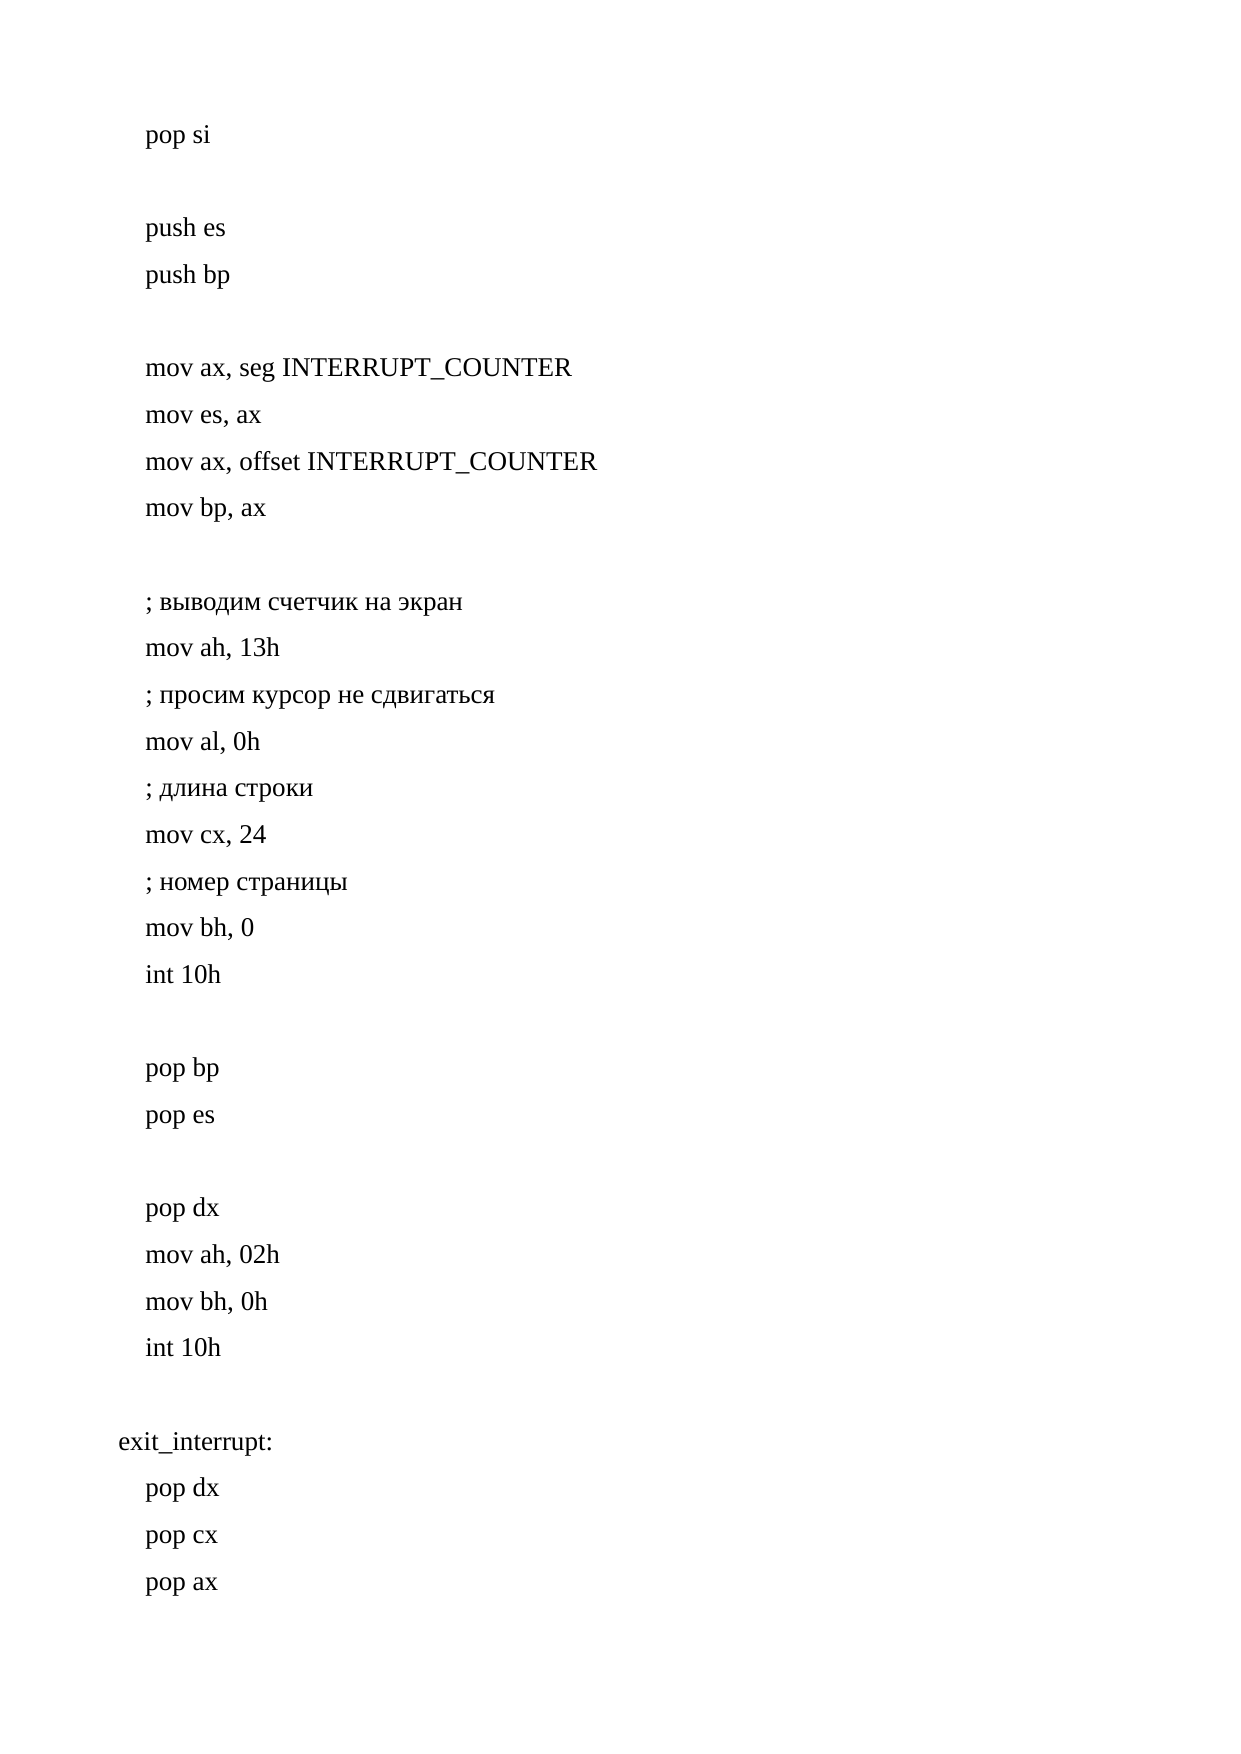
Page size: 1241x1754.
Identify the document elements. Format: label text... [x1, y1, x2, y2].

text push es [118, 211, 1122, 243]
text int 10h [118, 958, 1122, 989]
text pop ax [118, 1565, 1122, 1596]
text pop bp [118, 1051, 1122, 1083]
text mov al, 0h [118, 725, 1122, 756]
text mov cx, 24 [118, 818, 1122, 849]
text mov es, ax [118, 398, 1122, 429]
text pop dx [118, 1471, 1122, 1503]
text ; длина строки [118, 771, 1122, 803]
text ; просим курсор не сдвигаться [118, 678, 1122, 709]
text push bp [118, 258, 1122, 289]
text pop cx [118, 1518, 1122, 1549]
text mov ah, 13h [118, 631, 1122, 663]
text mov bh, 0 [118, 911, 1122, 943]
text int 10h [118, 1331, 1122, 1363]
text mov ax, seg INTERRUPT_COUNTER [118, 351, 1122, 383]
text exit_interrupt: [118, 1425, 1122, 1456]
text mov ax, offset INTERRUPT_COUNTER [118, 445, 1122, 476]
text mov bp, ax [118, 491, 1122, 523]
text mov ah, 02h [118, 1238, 1122, 1269]
text pop si [118, 118, 1122, 149]
text pop es [118, 1098, 1122, 1129]
text pop dx [118, 1191, 1122, 1223]
text ; выводим счетчик на экран [118, 585, 1122, 616]
text ; номер страницы [118, 865, 1122, 896]
text mov bh, 0h [118, 1285, 1122, 1316]
